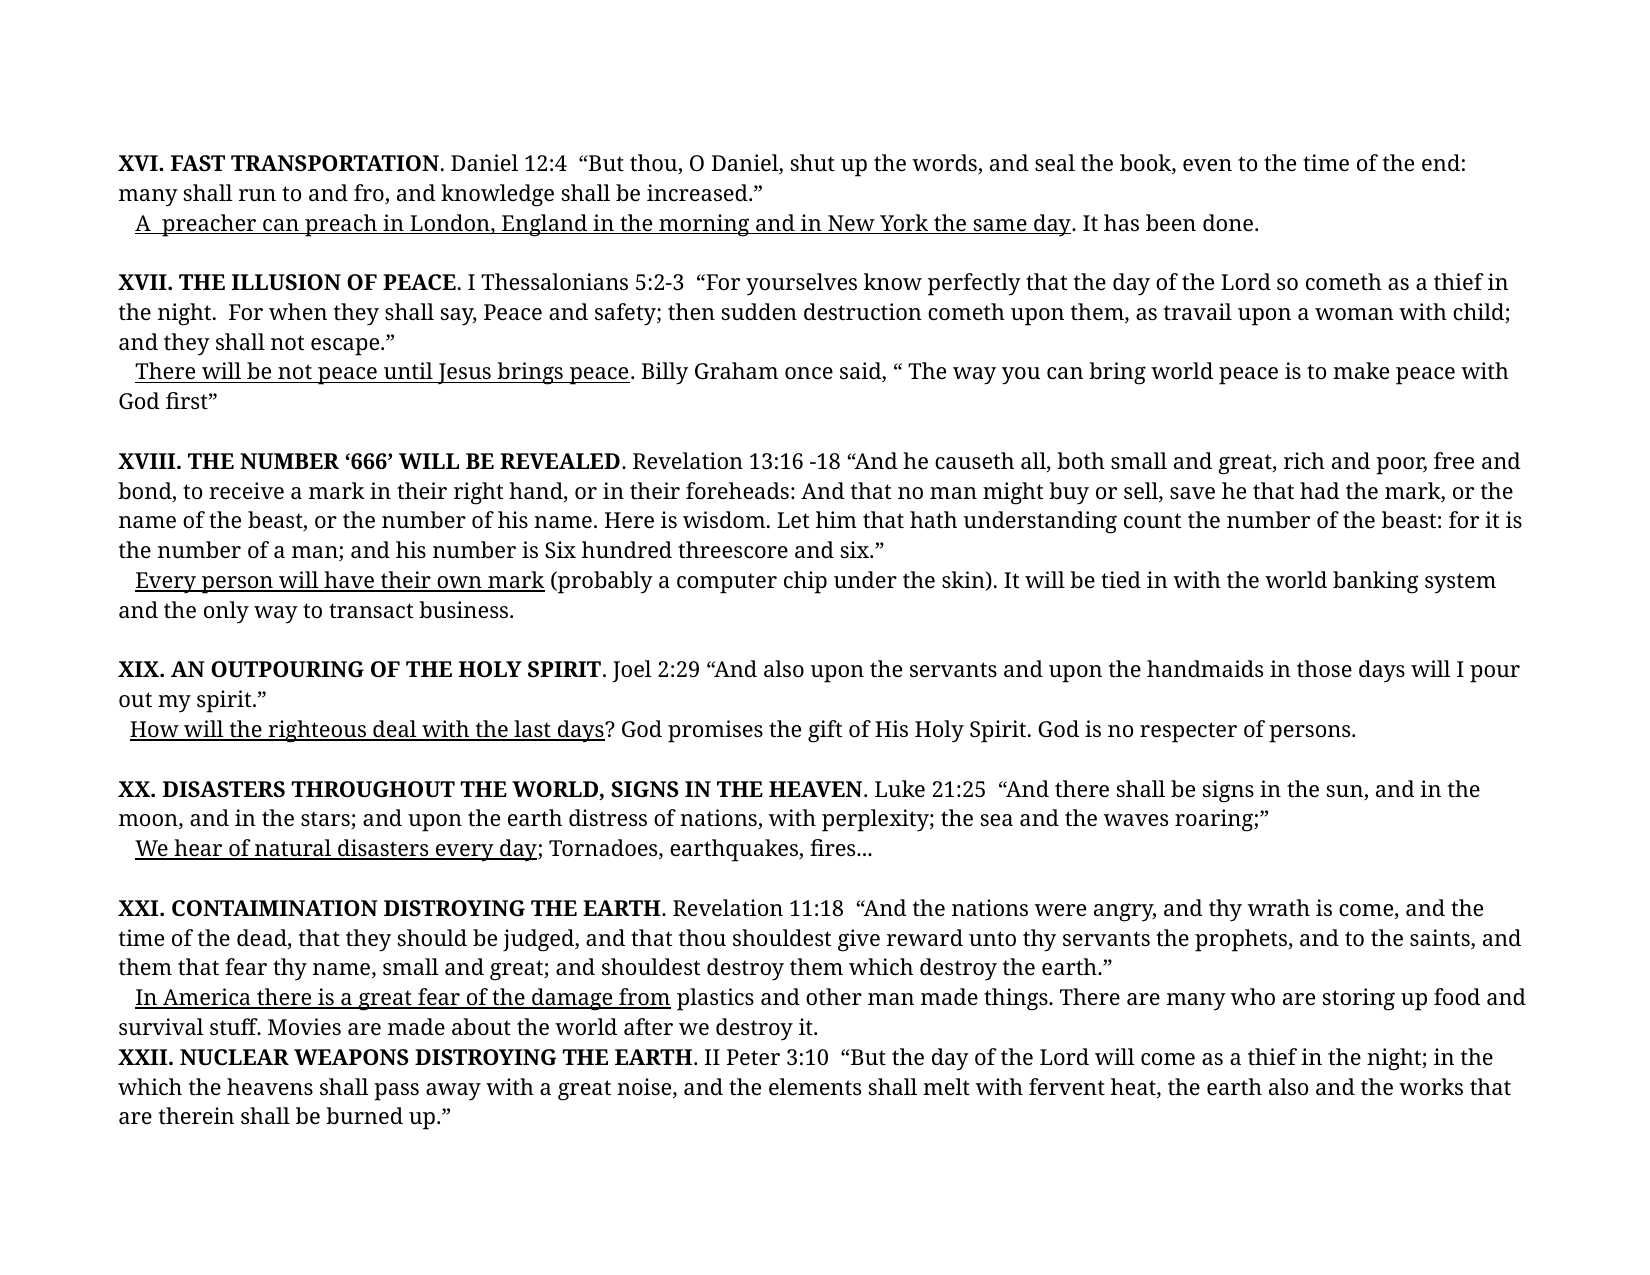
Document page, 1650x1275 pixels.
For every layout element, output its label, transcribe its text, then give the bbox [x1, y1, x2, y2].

text How will the righteous deal with the last days? God promises the gift of His Holy Spirit. God is no respecter of persons. [118, 714, 1532, 744]
text XVI. FAST TRANSPORTATION. Daniel 12:4 “But thou, O Daniel, shut up the words, and seal the book, even to the time of the end: many shall run to and fro, and knowledge shall be increased.” [118, 148, 1532, 207]
text In America there is a great fear of the damage from plastics and other man made things. There are many who are storing up food and survival stuff. Movies are made about the world after we destroy it. [118, 982, 1532, 1042]
text XVIII. THE NUMBER ‘666’ WILL BE REVEALED. Revelation 13:16 -18 “And he causeth all, both small and great, rich and poor, free and bond, to receive a mark in their right hand, or in their foreheads: And that no man might buy or sell, save he that had the mark, or the name of the beast, or the number of his name. Here is wisdom. Let him that hath understanding count the number of the beast: for it is the number of a man; and his number is Six hundred threescore and six.” [118, 446, 1532, 565]
text XXI. CONTAIMINATION DISTROYING THE EARTH. Revelation 11:18 “And the nations were angry, and thy wrath is come, and the time of the dead, that they should be judged, and that thou shouldest give reward unto thy servants the prophets, and to the saints, and them that fear thy name, small and great; and shouldest destroy them which destroy the earth.” [118, 893, 1532, 982]
text Every person will have their own mark (probably a computer chip under the skin). It will be tied in with the world banking system and the only way to transact business. [118, 565, 1532, 624]
text XXII. NUCLEAR WEAPONS DISTROYING THE EARTH. II Peter 3:10 “But the day of the Lord will come as a thief in the night; in the which the heavens shall pass away with a great noise, and the elements shall melt with fervent heat, the earth also and the works that are therein shall be burned up.” [118, 1042, 1532, 1131]
text We hear of natural disasters every day; Tornadoes, earthquakes, fires... [118, 833, 1532, 863]
text XVII. THE ILLUSION OF PEACE. I Thessalonians 5:2-3 “For yourselves know perfectly that the day of the Lord so cometh as a thief in the night. For when they shall say, Peace and safety; then sudden destruction cometh upon them, as travail upon a woman with child; and they shall not escape.” [118, 267, 1532, 356]
text A preacher can preach in London, England in the morning and in New York the same day. It has been done. [118, 207, 1532, 237]
text There will be not peace until Jesus brings peace. Billy Graham once said, “ The way you can bring world peace is to make peace with God first” [118, 356, 1532, 416]
text XIX. AN OUTPOURING OF THE HOLY SPIRIT. Joel 2:29 “And also upon the servants and upon the handmaids in those days will I pour out my spirit.” [118, 654, 1532, 714]
text XX. DISASTERS THROUGHOUT THE WORLD, SIGNS IN THE HEAVEN. Luke 21:25 “And there shall be signs in the sun, and in the moon, and in the stars; and upon the earth distress of nations, with perplexity; the sea and the waves roaring;” [118, 773, 1532, 833]
